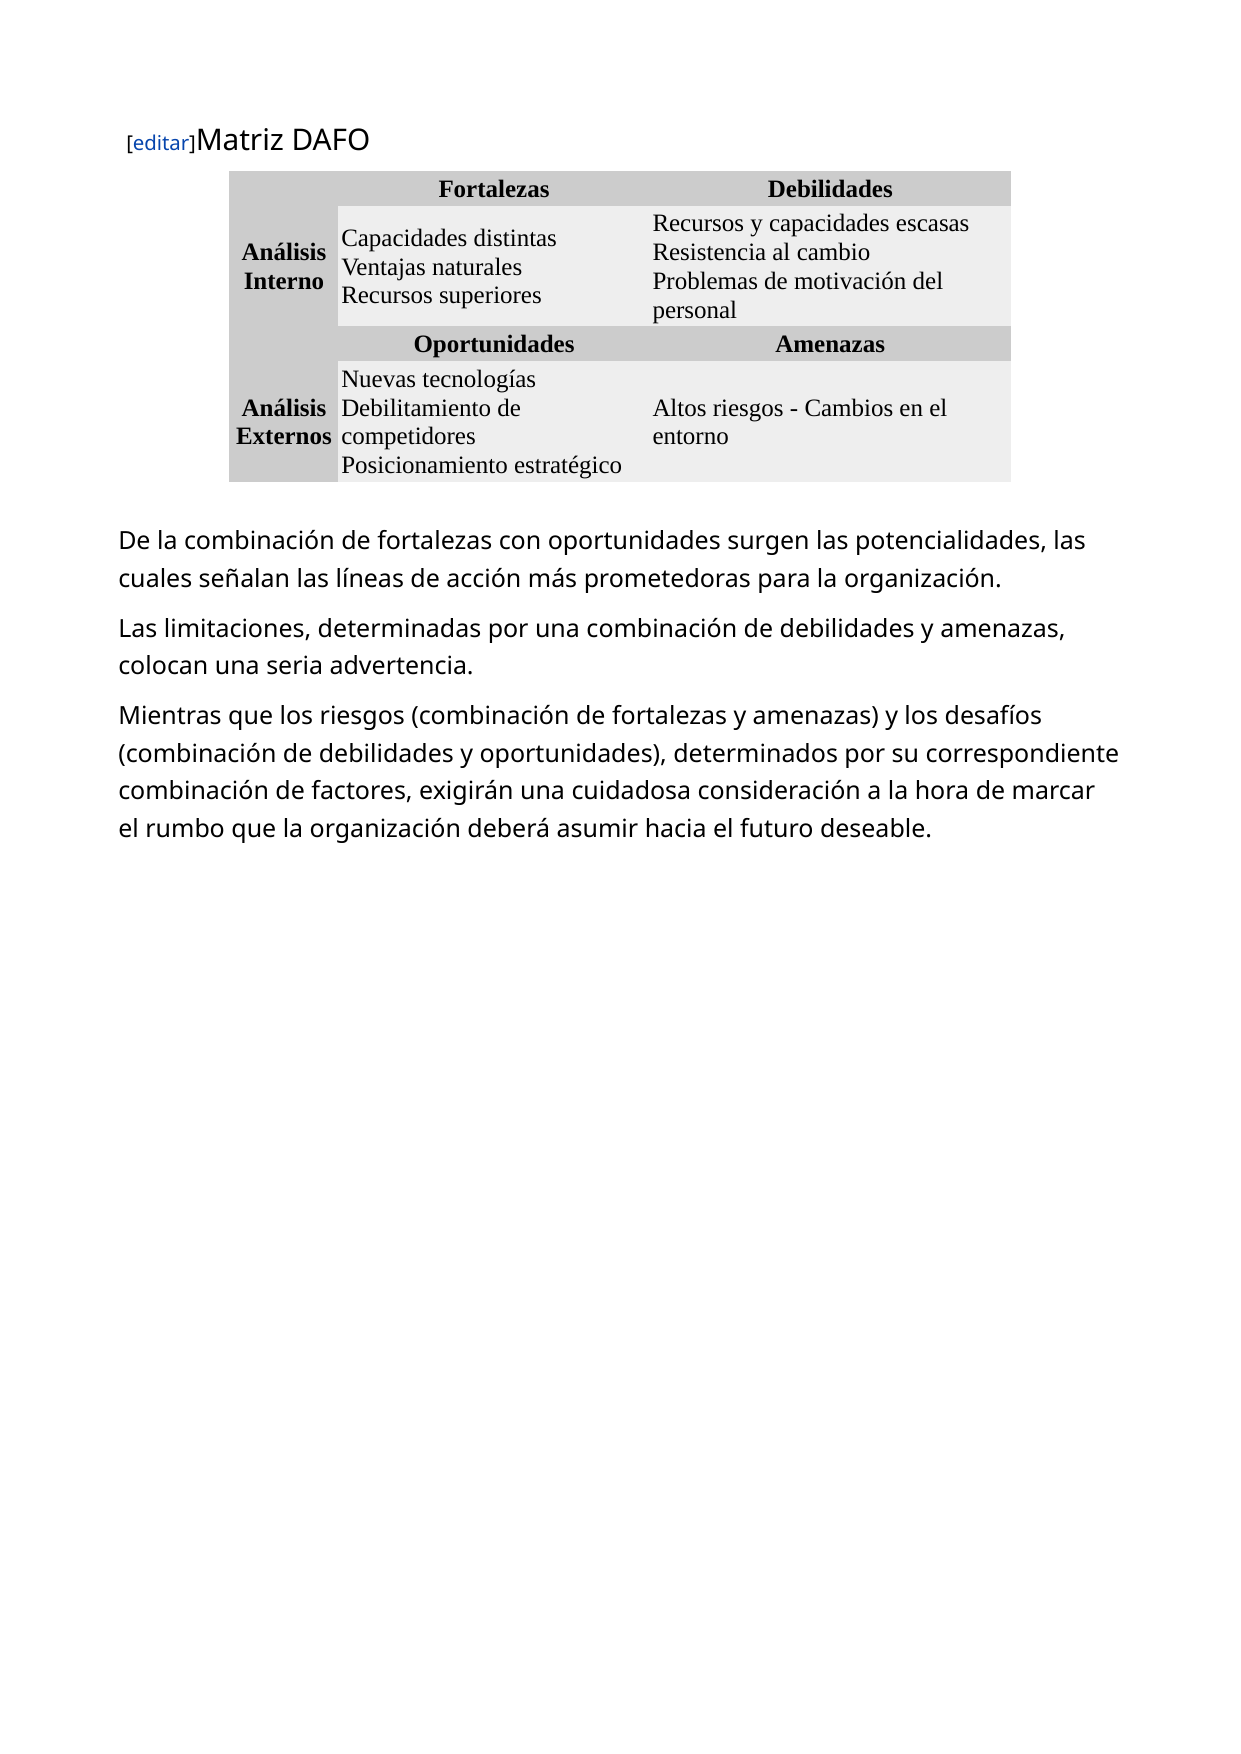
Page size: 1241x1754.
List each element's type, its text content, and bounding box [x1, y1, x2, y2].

table_cell Altos riesgos - Cambios en el entorno [649, 361, 1011, 482]
table_cell Recursos y capacidades escasas Resistencia al cambio Problemas de motivación del personal [649, 206, 1011, 326]
table_cell [229, 326, 338, 361]
text Las limitaciones, determinadas por una combinación de debilidades y amenazas, colocan una seria advertencia. [118, 607, 1122, 682]
text Mientras que los riesgos (combinación de fortalezas y amenazas) y los desafíos (combinación de debilidades y oportunidades), determinados por su correspondiente combinación de factores, exigirán una cuidadosa consideración a la hora de marcar el rumbo que la organización deberá asumir hacia el futuro deseable. [118, 694, 1122, 844]
table_cell Amenazas [649, 326, 1011, 361]
table_cell Análisis Interno [229, 206, 338, 326]
table_cell Nuevas tecnologías Debilitamiento de competidores Posicionamiento estratégico [338, 361, 649, 482]
table_cell Oportunidades [338, 326, 649, 361]
table_cell Capacidades distintas Ventajas naturales Recursos superiores [338, 206, 649, 326]
table_header Fortalezas [338, 171, 649, 206]
subtitle [editar]Matriz DAFO [126, 118, 1122, 158]
text De la combinación de fortalezas con oportunidades surgen las potencialidades, las cuales señalan las líneas de acción más prometedoras para la organización. [118, 482, 1122, 594]
table_header Debilidades [649, 171, 1011, 206]
table_cell Análisis Externos [229, 361, 338, 482]
table_header [229, 171, 338, 206]
